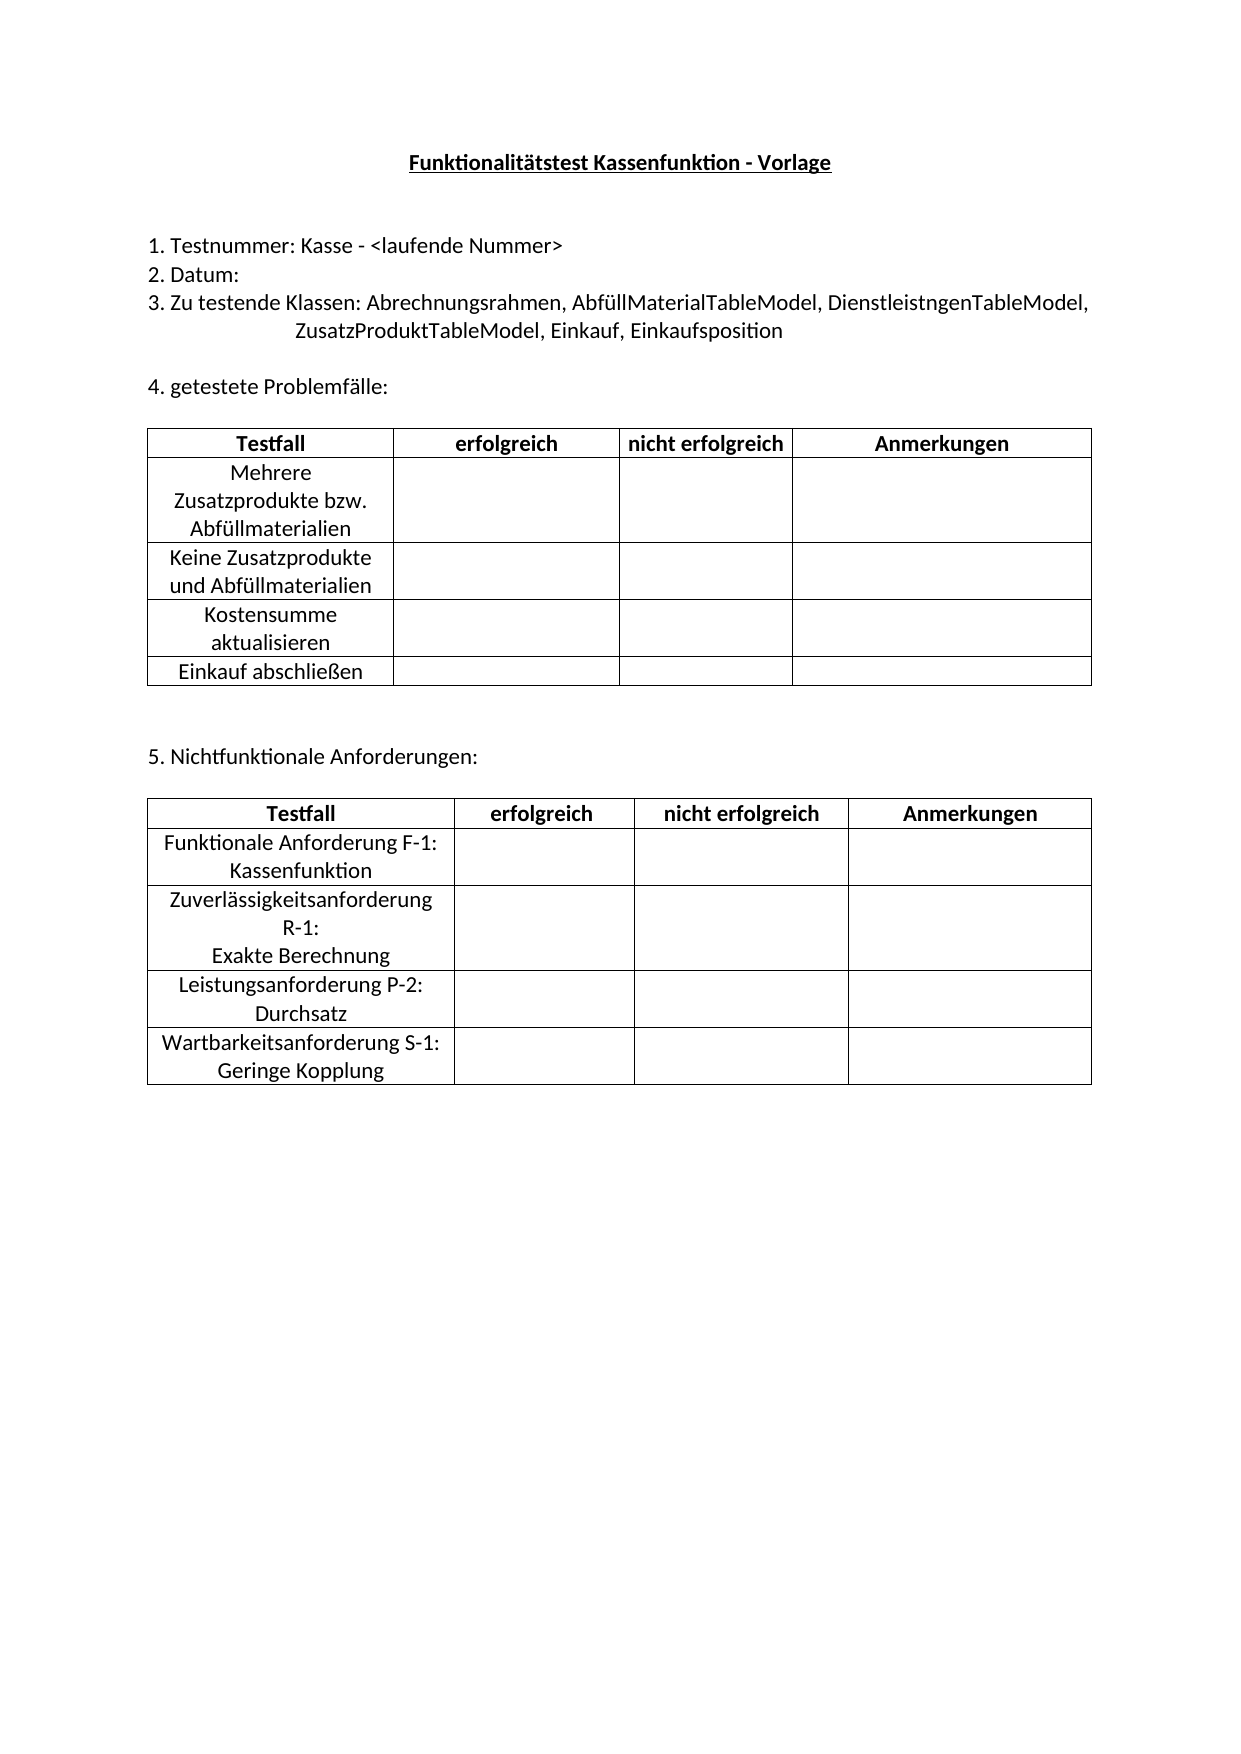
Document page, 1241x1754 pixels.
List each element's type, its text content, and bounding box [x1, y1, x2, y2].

table_cell [620, 657, 792, 685]
table_cell Keine Zusatzprodukte und Abfüllmaterialien [148, 543, 393, 599]
table_cell Funktionale Anforderung F-1: Kassenfunktion [148, 829, 454, 884]
table_cell [635, 1028, 848, 1084]
table_cell Einkauf abschließen [148, 657, 393, 685]
table_cell [635, 886, 848, 969]
table_cell [455, 829, 634, 884]
table_cell Zuverlässigkeitsanforderung R-1: Exakte Berechnung [148, 886, 454, 969]
table_cell [635, 971, 848, 1027]
table_cell Kostensumme aktualisieren [148, 600, 393, 656]
table_cell [793, 600, 1091, 656]
table_cell [635, 829, 848, 884]
table_cell [455, 971, 634, 1027]
table_header nicht erfolgreich [620, 429, 792, 457]
table_cell Leistungsanforderung P-2: Durchsatz [148, 971, 454, 1027]
text 3. Zu testende Klassen: Abrechnungsrahmen, AbfüllMaterialTableModel, DienstleistngenTableModel, ZusatzProduktTableModel, Einkauf, Einkaufsposition [148, 288, 1093, 344]
table_cell [793, 458, 1091, 542]
table_header Testfall [148, 429, 393, 457]
table_cell Mehrere Zusatzprodukte bzw. Abfüllmaterialien [148, 458, 393, 542]
table_cell [394, 657, 619, 685]
table_cell [793, 657, 1091, 685]
text 2. Datum: [148, 260, 1093, 288]
table_cell [620, 543, 792, 599]
table_cell [849, 829, 1091, 884]
table_cell [394, 458, 619, 542]
table_cell [849, 971, 1091, 1027]
text 4. getestete Problemfälle: [148, 372, 1093, 400]
table_cell [455, 1028, 634, 1084]
table_header erfolgreich [455, 799, 634, 827]
table_cell [620, 600, 792, 656]
table_header Anmerkungen [793, 429, 1091, 457]
table_cell [849, 1028, 1091, 1084]
table_cell [620, 458, 792, 542]
table_cell Wartbarkeitsanforderung S-1: Geringe Kopplung [148, 1028, 454, 1084]
table_header Testfall [148, 799, 454, 827]
table_cell [793, 543, 1091, 599]
table_cell [394, 600, 619, 656]
text 5. Nichtfunktionale Anforderungen: [148, 742, 1093, 770]
table_cell [849, 886, 1091, 969]
table_header erfolgreich [394, 429, 619, 457]
table_cell [394, 543, 619, 599]
table_cell [455, 886, 634, 969]
text 1. Testnummer: Kasse - <laufende Nummer> [148, 232, 1093, 260]
text Funktionalitätstest Kassenfunktion - Vorlage [148, 148, 1093, 176]
table_header Anmerkungen [849, 799, 1091, 827]
table_header nicht erfolgreich [635, 799, 848, 827]
